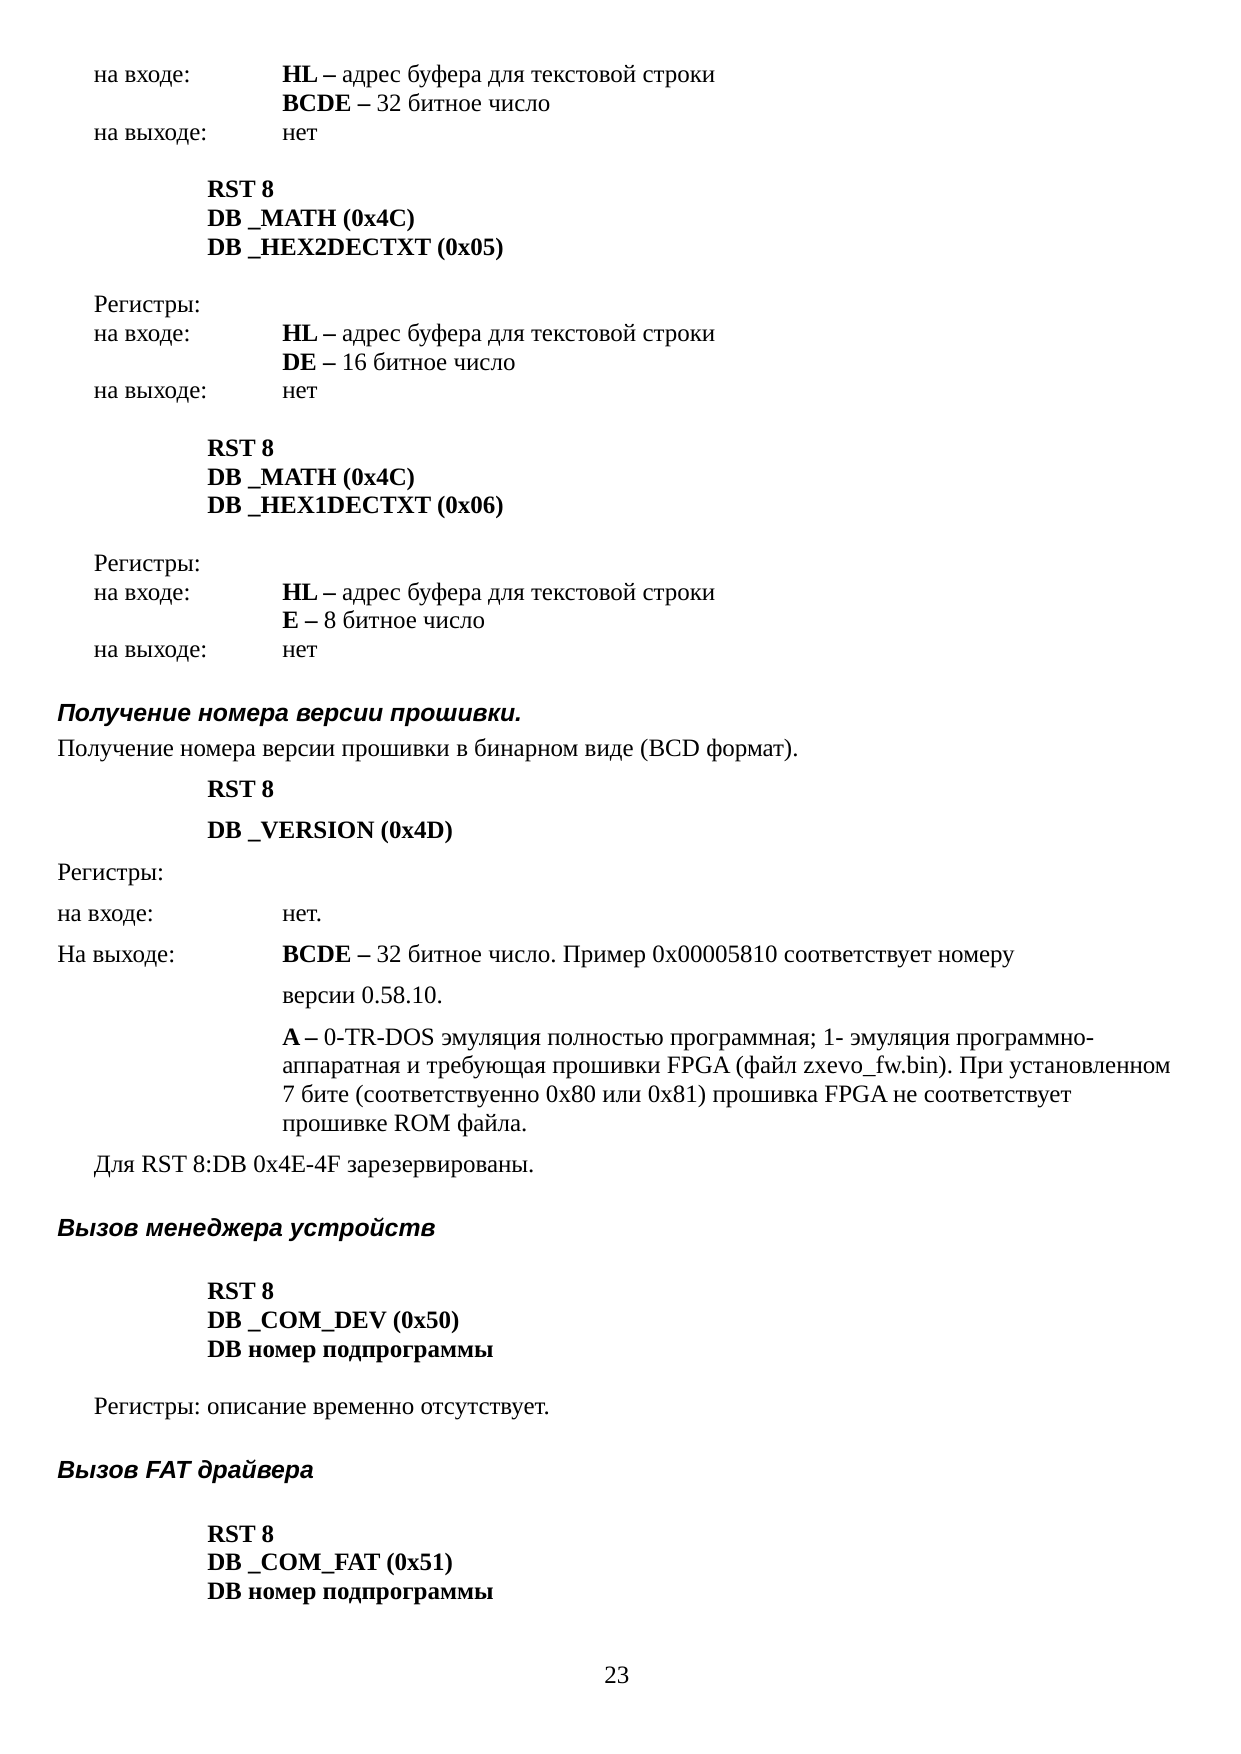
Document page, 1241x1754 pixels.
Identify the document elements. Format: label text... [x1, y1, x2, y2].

text на входе: нет. [57, 898, 1176, 927]
text DB номер подпрограммы [57, 1334, 1176, 1363]
text Регистры: [57, 857, 1176, 885]
text Регистры: описание временно отсутствует. [57, 1391, 1176, 1420]
text на выходе: нет [57, 117, 1176, 146]
text Для RST 8:DB 0x4E-4F зарезервированы. [57, 1149, 1176, 1178]
text RST 8 [57, 774, 1176, 803]
text DE – 16 битное число [57, 347, 1176, 376]
text на входе: HL – адрес буфера для текстовой строки [57, 577, 1176, 606]
text Регистры: [57, 289, 1176, 318]
text RST 8 [57, 174, 1176, 203]
text DB номер подпрограммы [57, 1576, 1176, 1605]
text Регистры: [57, 548, 1176, 577]
text DB _HEX2DECTXT (0x05) [57, 232, 1176, 261]
text RST 8 [57, 1276, 1176, 1305]
text A – 0-TR-DOS эмуляция полностью программная; 1- эмуляция программно- аппаратная и требующая прошивки FPGA (файл zxevo_fw.bin). При установленном 7 бите (соответствуенно 0x80 или 0x81) прошивка FPGA не соответствует прошивке ROM файла. [57, 1022, 1176, 1137]
text DB _VERSION (0x4D) [57, 815, 1176, 844]
text на выходе: нет [57, 634, 1176, 663]
text версии 0.58.10. [57, 980, 1176, 1009]
text На выходе: BCDE – 32 битное число. Пример 0x00005810 соответствует номеру [57, 939, 1176, 968]
text DB _MATH (0x4C) [57, 203, 1176, 232]
subtitle Вызов FAT драйвера [57, 1455, 1176, 1484]
text DB _HEX1DECTXT (0x06) [57, 491, 1176, 519]
text DB _COM_DEV (0x50) [57, 1305, 1176, 1334]
text на выходе: нет [57, 376, 1176, 404]
text DB _COM_FAT (0x51) [57, 1547, 1176, 1576]
text Получение номера версии прошивки в бинарном виде (BCD формат). [57, 733, 1176, 762]
text на входе: HL – адрес буфера для текстовой строки [57, 318, 1176, 347]
subtitle Получение номера версии прошивки. [57, 698, 1176, 727]
subtitle Вызов менеджера устройств [57, 1213, 1176, 1241]
text RST 8 [57, 1519, 1176, 1547]
text на входе: HL – адрес буфера для текстовой строки [57, 59, 1176, 88]
text BCDE – 32 битное число [57, 88, 1176, 117]
text DB _MATH (0x4C) [57, 462, 1176, 491]
text E – 8 битное число [57, 606, 1176, 634]
text RST 8 [57, 433, 1176, 462]
